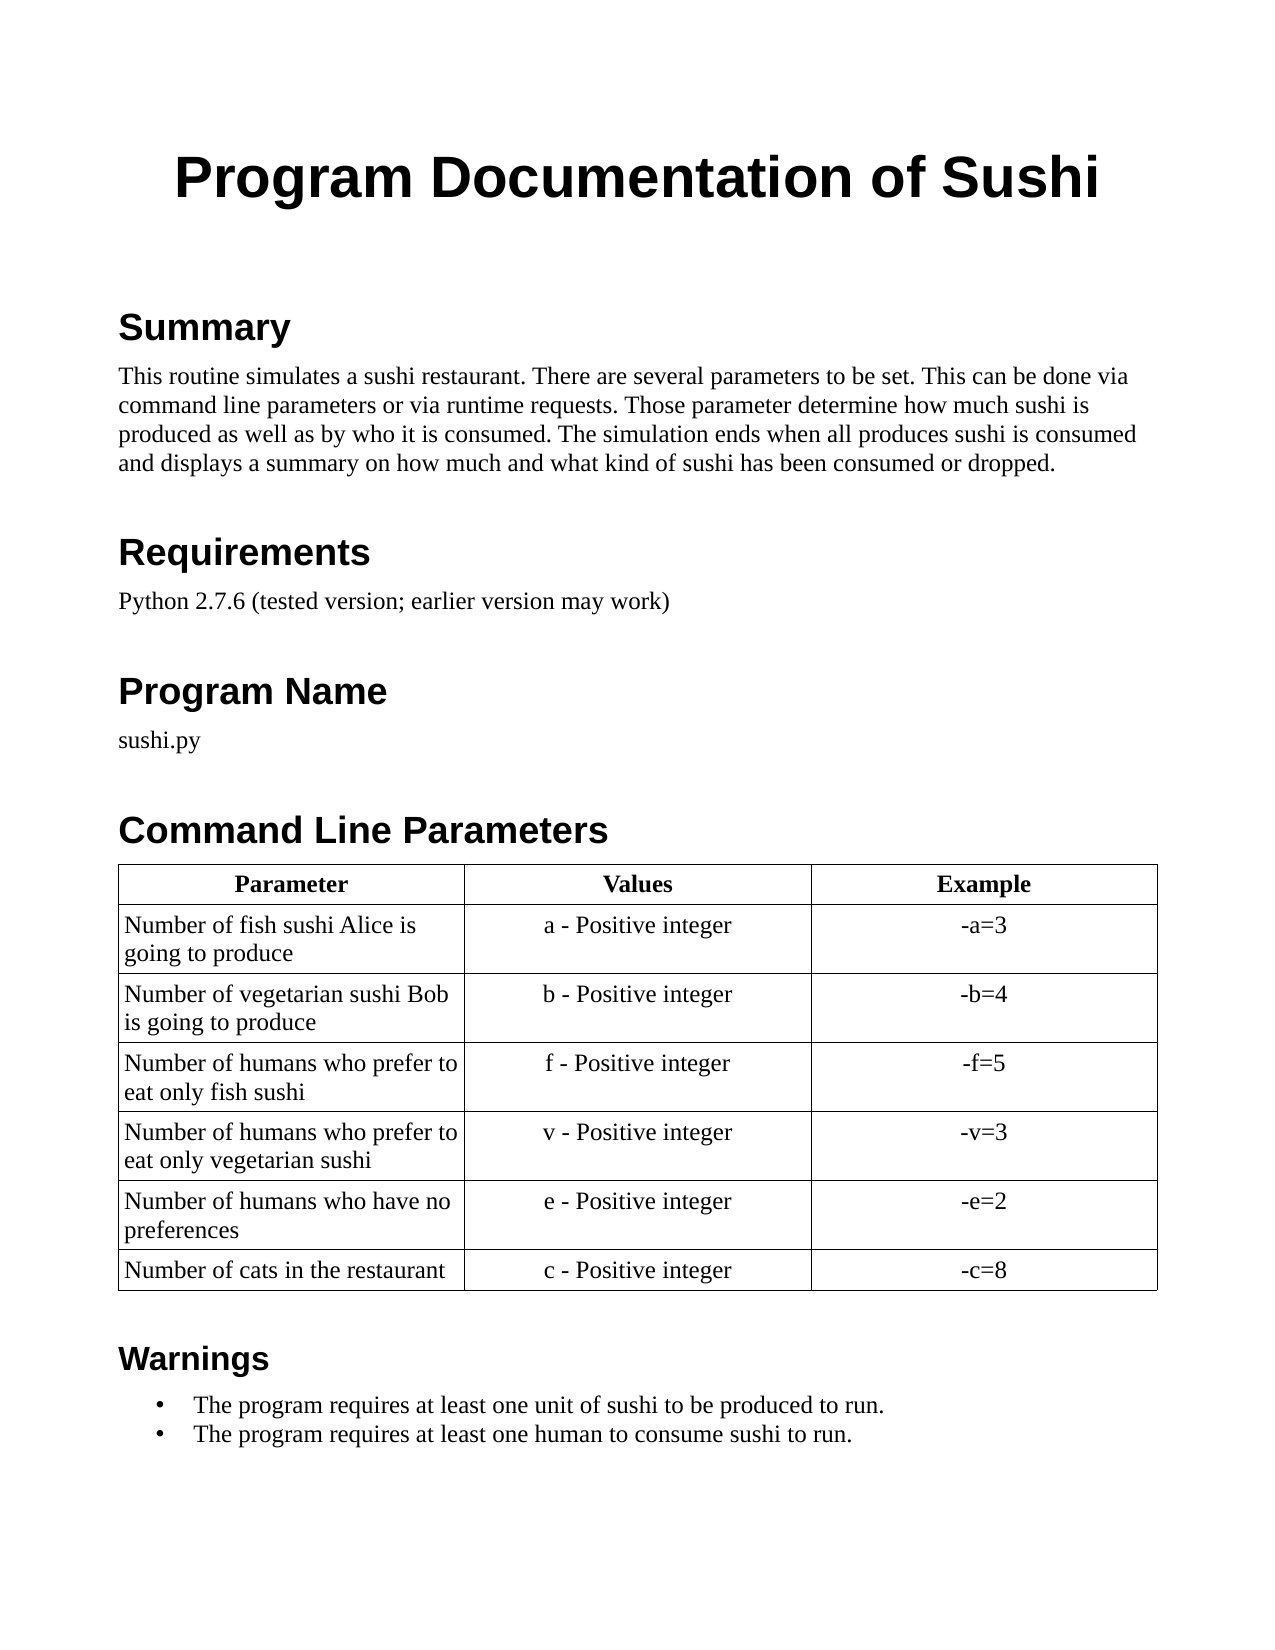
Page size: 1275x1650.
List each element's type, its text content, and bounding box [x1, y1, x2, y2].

table_cell -b=4 [812, 974, 1157, 1042]
table_cell b - Positive integer [465, 974, 811, 1042]
table_header Example [812, 865, 1157, 904]
subtitle Program Name [118, 669, 1157, 712]
subtitle Warnings [118, 1339, 1157, 1378]
table_header Values [465, 865, 811, 904]
table_cell Number of cats in the restaurant [119, 1250, 464, 1289]
table_cell v - Positive integer [465, 1112, 811, 1180]
table_cell a - Positive integer [465, 905, 811, 973]
table_cell Number of humans who have no preferences [119, 1181, 464, 1249]
subtitle Requirements [118, 530, 1157, 574]
table_cell -a=3 [812, 905, 1157, 973]
list The program requires at least one unit of sushi to be produced to run. [156, 1390, 1157, 1419]
text Python 2.7.6 (tested version; earlier version may work) [118, 586, 1157, 615]
title Program Documentation of Sushi [118, 143, 1157, 210]
table_cell f - Positive integer [465, 1043, 811, 1111]
table_cell -v=3 [812, 1112, 1157, 1180]
text This routine simulates a sushi restaurant. There are several parameters to be set. This can be done via command line parameters or via runtime requests. Those parameter determine how much sushi is produced as well as by who it is consumed. The simulation ends when all produces sushi is consumed and displays a summary on how much and what kind of sushi has been consumed or dropped. [118, 361, 1157, 476]
table_cell Number of humans who prefer to eat only fish sushi [119, 1043, 464, 1111]
table_cell -f=5 [812, 1043, 1157, 1111]
table_cell -c=8 [812, 1250, 1157, 1289]
table_cell c - Positive integer [465, 1250, 811, 1289]
text sushi.py [118, 725, 1157, 754]
table_header Parameter [119, 865, 464, 904]
table_cell Number of humans who prefer to eat only vegetarian sushi [119, 1112, 464, 1180]
list The program requires at least one human to consume sushi to run. [156, 1419, 1157, 1448]
table_cell Number of vegetarian sushi Bob is going to produce [119, 974, 464, 1042]
table_cell -e=2 [812, 1181, 1157, 1249]
table_cell e - Positive integer [465, 1181, 811, 1249]
subtitle Summary [118, 305, 1157, 349]
subtitle Command Line Parameters [118, 807, 1157, 851]
table_cell Number of fish sushi Alice is going to produce [119, 905, 464, 973]
